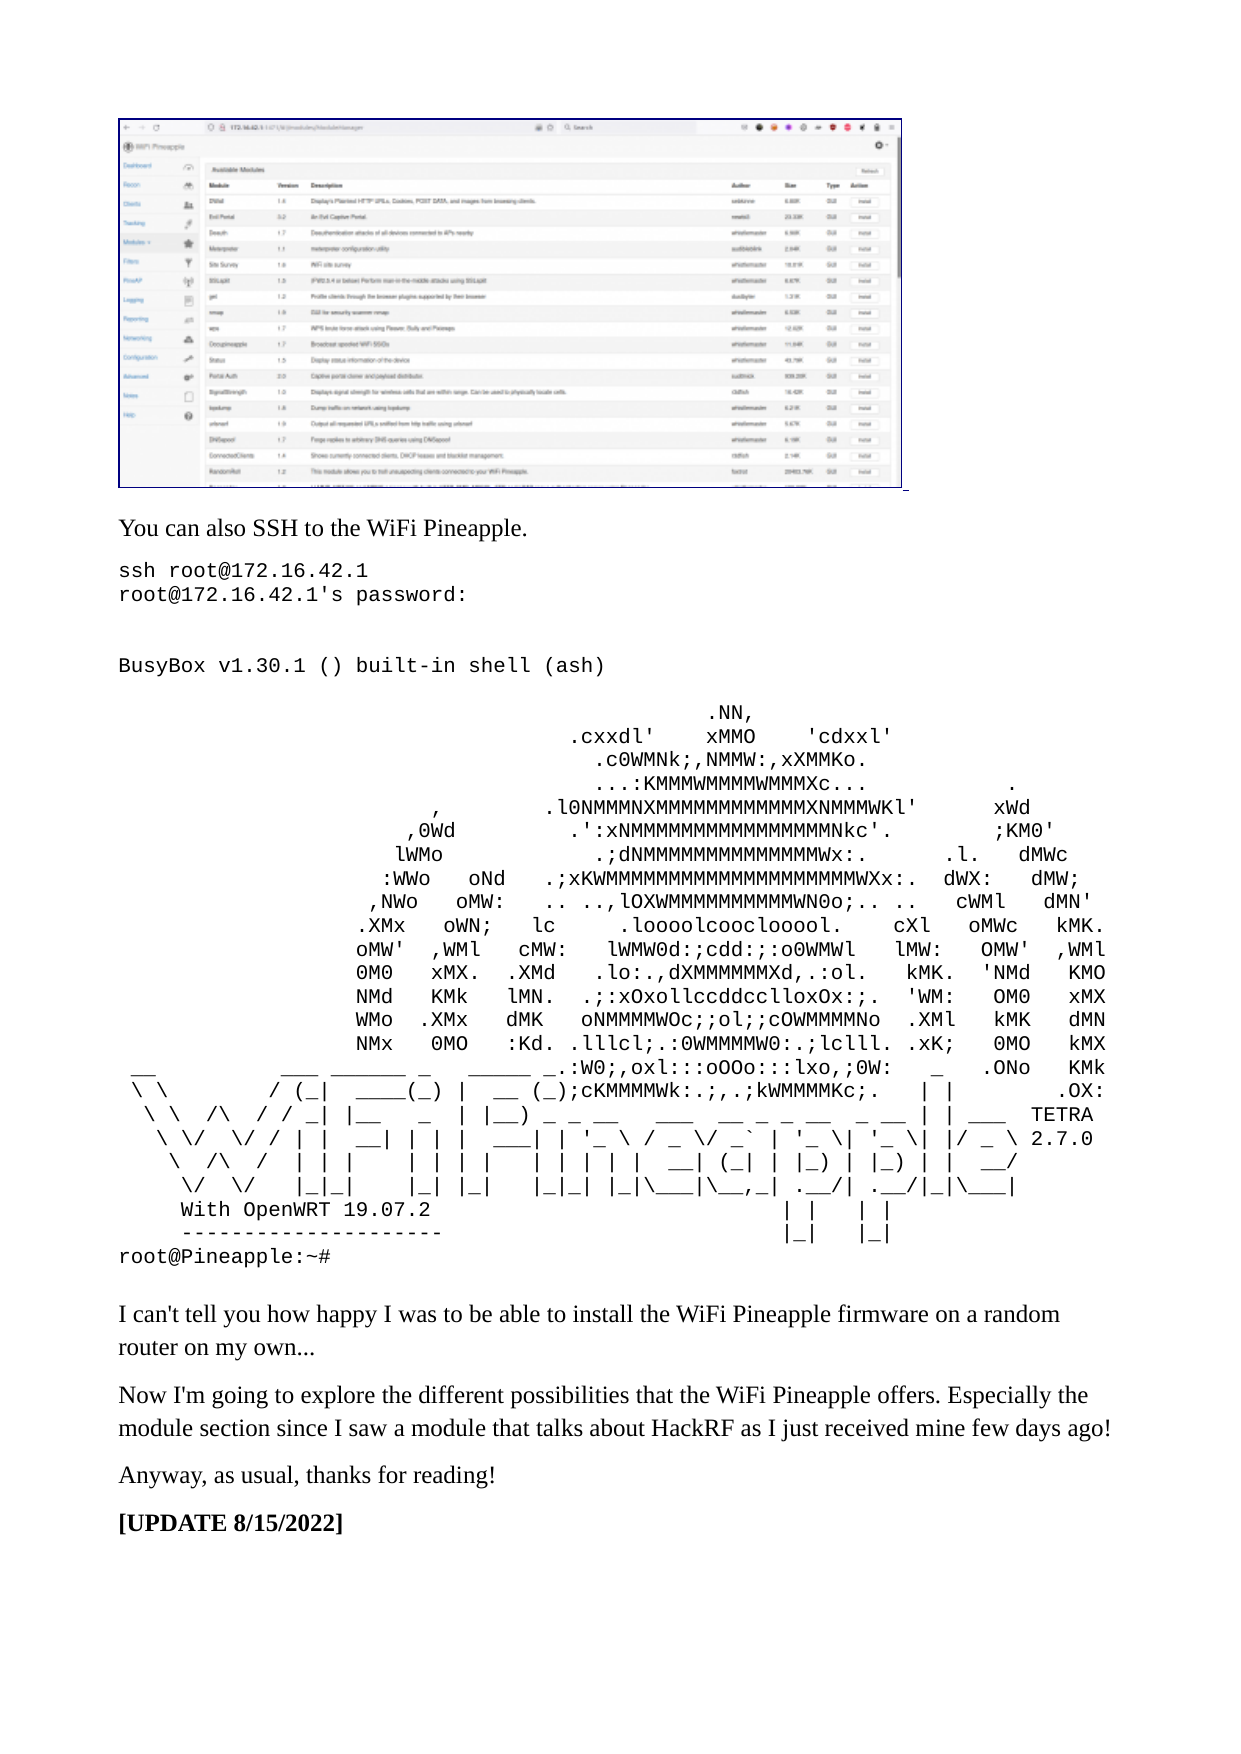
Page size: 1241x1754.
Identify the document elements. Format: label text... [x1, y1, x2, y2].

text oMW' ,WMl cMW: lWMW0d:;cdd:;:o0WMWl lMW: OMW' ,WMl [118, 938, 1122, 962]
text __ ___ ______ _ _____ _.:W0;,oxl:::oOOo:::lxo,;0W: _ .ONo KMk [118, 1057, 1122, 1080]
text Anyway, as usual, thanks for reading! 🙂 [118, 1460, 1122, 1489]
text You can also SSH to the WiFi Pineapple. [118, 513, 1122, 541]
text 0M0 xMX. .XMd .lo:.,dXMMMMMMXd,.:ol. kMK. 'NMd KMO [118, 962, 1122, 986]
text BusyBox v1.30.1 () built-in shell (ash) [118, 655, 1122, 678]
text With OpenWRT 19.07.2 | | | | [118, 1199, 1122, 1222]
text ...:KMMMWMMMMWMMMXc... . [118, 773, 1122, 797]
text .cxxdl' xMMO 'cdxxl' [118, 726, 1122, 749]
text \ /\ / | | | | | | | | | | | | __| (_| | |_) | |_) | | __/ [118, 1151, 1122, 1175]
text lWMo .;dNMMMMMMMMMMMMMMWx:. .l. dMWc [118, 844, 1122, 868]
text NMd KMk lMN. .;:xOxollccddcclloxOx:;. 'WM: OM0 xMX [118, 986, 1122, 1009]
text \/ \/ |_|_| |_| |_| |_|_| |_|\___|\__,_| .__/| .__/|_|\___| [118, 1175, 1122, 1199]
text WMo .XMx dMK oNMMMMWOc;;ol;;cOWMMMMNo .XMl kMK dMN [118, 1009, 1122, 1033]
text :WWo oNd .;xKWMMMMMMMMMMMMMMMMMMMMWXx:. dWX: dMW; [118, 868, 1122, 891]
text \ \ /\ / / _| |__ _ | |__) _ _ __ ___ __ _ _ __ _ __ | | ___ TETRA [118, 1104, 1122, 1128]
text \ \/ \/ / | | __| | | | ___| | '_ \ / _ \/ _` | '_ \| '_ \| |/ _ \ 2.7.0 [118, 1128, 1122, 1151]
text , .l0NMMMNXMMMMMMMMMMMMXNMMMWKl' xWd [118, 797, 1122, 820]
text I can't tell you how happy I was to be able to install the WiFi Pineapple firmware on a random router on my own... [118, 1299, 1122, 1361]
text .c0WMNk;,NMMW:,xXMMKo. [118, 749, 1122, 773]
text NMx 0MO :Kd. .lllcl;.:0WMMMMW0:.;lclll. .xK; 0MO kMX [118, 1033, 1122, 1057]
text --------------------- |_| |_| [118, 1222, 1122, 1246]
text ,NWo oMW: .. ..,lOXWMMMMMMMMMMWN0o;.. .. cWMl dMN' [118, 891, 1122, 915]
text ssh root@172.16.42.1 [118, 560, 1122, 584]
text .NN, [118, 702, 1122, 726]
text root@172.16.42.1's password: [118, 584, 1122, 607]
text \ \ / (_| ____(_) | __ (_);cKMMMMWk:.;,.;kWMMMMKc;. | | .OX: [118, 1080, 1122, 1104]
text .XMx oWN; lc .loooolcooclooool. cXl oMWc kMK. [118, 915, 1122, 938]
text root@Pineapple:~# [118, 1246, 1122, 1269]
text Now I'm going to explore the different possibilities that the WiFi Pineapple offers. Especially the module section since I saw a module that talks about HackRF as I just received mine few days ago! [118, 1380, 1122, 1441]
text [UPDATE 8/15/2022] [118, 1508, 1122, 1537]
text ,0Wd .':xNMMMMMMMMMMMMMMMMNkc'. ;KM0' [118, 820, 1122, 844]
picture [120, 120, 901, 487]
